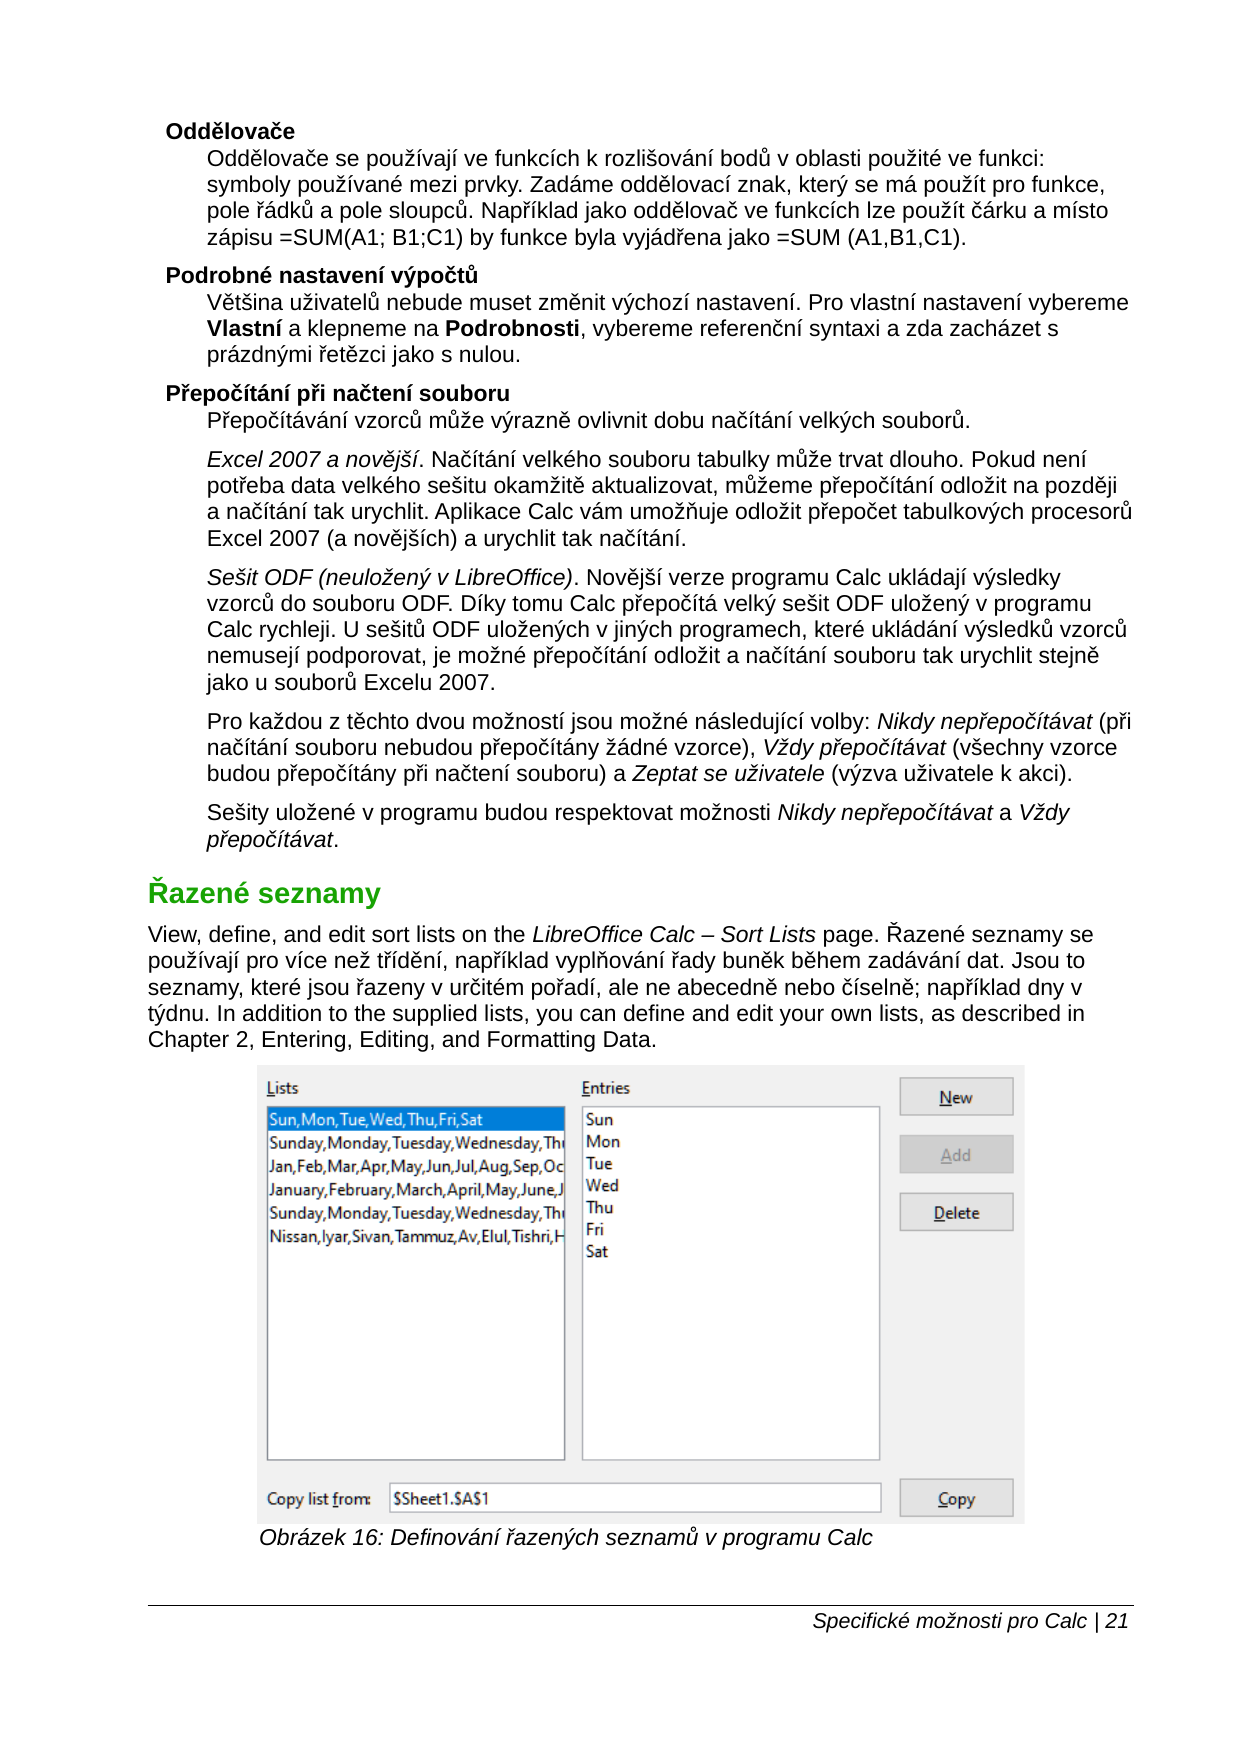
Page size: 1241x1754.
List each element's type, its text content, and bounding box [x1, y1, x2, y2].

text Oddělovače [165, 118, 1134, 144]
text Sešit ODF (neuložený v LibreOffice). Novější verze programu Calc ukládají výsledky vzorců do souboru ODF. Díky tomu Calc přepočítá velký sešit ODF uložený v programu Calc rychleji. U sešitů ODF uložených v jiných programech, které ukládání výsledků vzorců nemusejí podporovat, je možné přepočítání odložit a načítání souboru tak urychlit stejně jako u souborů Excelu 2007. [207, 563, 1134, 695]
text Většina uživatelů nebude muset změnit výchozí nastavení. Pro vlastní nastavení vybereme Vlastní a klepneme na Podrobnosti, vybereme referenční syntaxi a zda zacházet s prázdnými řetězci jako s nulou. [207, 289, 1134, 368]
subtitle Řazené seznamy [148, 876, 1134, 909]
text Přepočítávání vzorců může výrazně ovlivnit dobu načítání velkých souborů. [207, 407, 1134, 433]
text Přepočítání při načtení souboru [165, 380, 1134, 407]
text Sešity uložené v programu budou respektovat možnosti Nikdy nepřepočítávat a Vždy přepočítávat. [207, 799, 1134, 852]
text Obrázek 16: Definování řazených seznamů v programu Calc [259, 1524, 1023, 1550]
text View, define, and edit sort lists on the LibreOffice Calc – Sort Lists page. Řazené seznamy se používají pro více než třídění, například vyplňování řady buněk během zadávání dat. Jsou to seznamy, které jsou řazeny v určitém pořadí, ale ne abecedně nebo číselně; například dny v týdnu. In addition to the supplied lists, you can define and edit your own lists, as described in Chapter 2, Entering, Editing, and Formatting Data. [148, 921, 1134, 1053]
text Excel 2007 a novější. Načítání velkého souboru tabulky může trvat dlouho. Pokud není potřeba data velkého sešitu okamžitě aktualizovat, můžeme přepočítání odložit na později a načítání tak urychlit. Aplikace Calc vám umožňuje odložit přepočet tabulkových procesorů Excel 2007 (a novějších) a urychlit tak načítání. [207, 446, 1134, 551]
text Oddělovače se používají ve funkcích k rozlišování bodů v oblasti použité ve funkci: symboly používané mezi prvky. Zadáme oddělovací znak, který se má použít pro funkce, pole řádků a pole sloupců. Například jako oddělovač ve funkcích lze použít čárku a místo zápisu =SUM(A1; B1;C1) by funkce byla vyjádřena jako =SUM (A1,B1,C1). [207, 144, 1134, 250]
picture [257, 1065, 1025, 1524]
text Pro každou z těchto dvou možností jsou možné následující volby: Nikdy nepřepočítávat (při načítání souboru nebudou přepočítány žádné vzorce), Vždy přepočítávat (všechny vzorce budou přepočítány při načtení souboru) a Zeptat se uživatele (výzva uživatele k akci). [207, 708, 1134, 787]
text Podrobné nastavení výpočtů [165, 262, 1134, 289]
